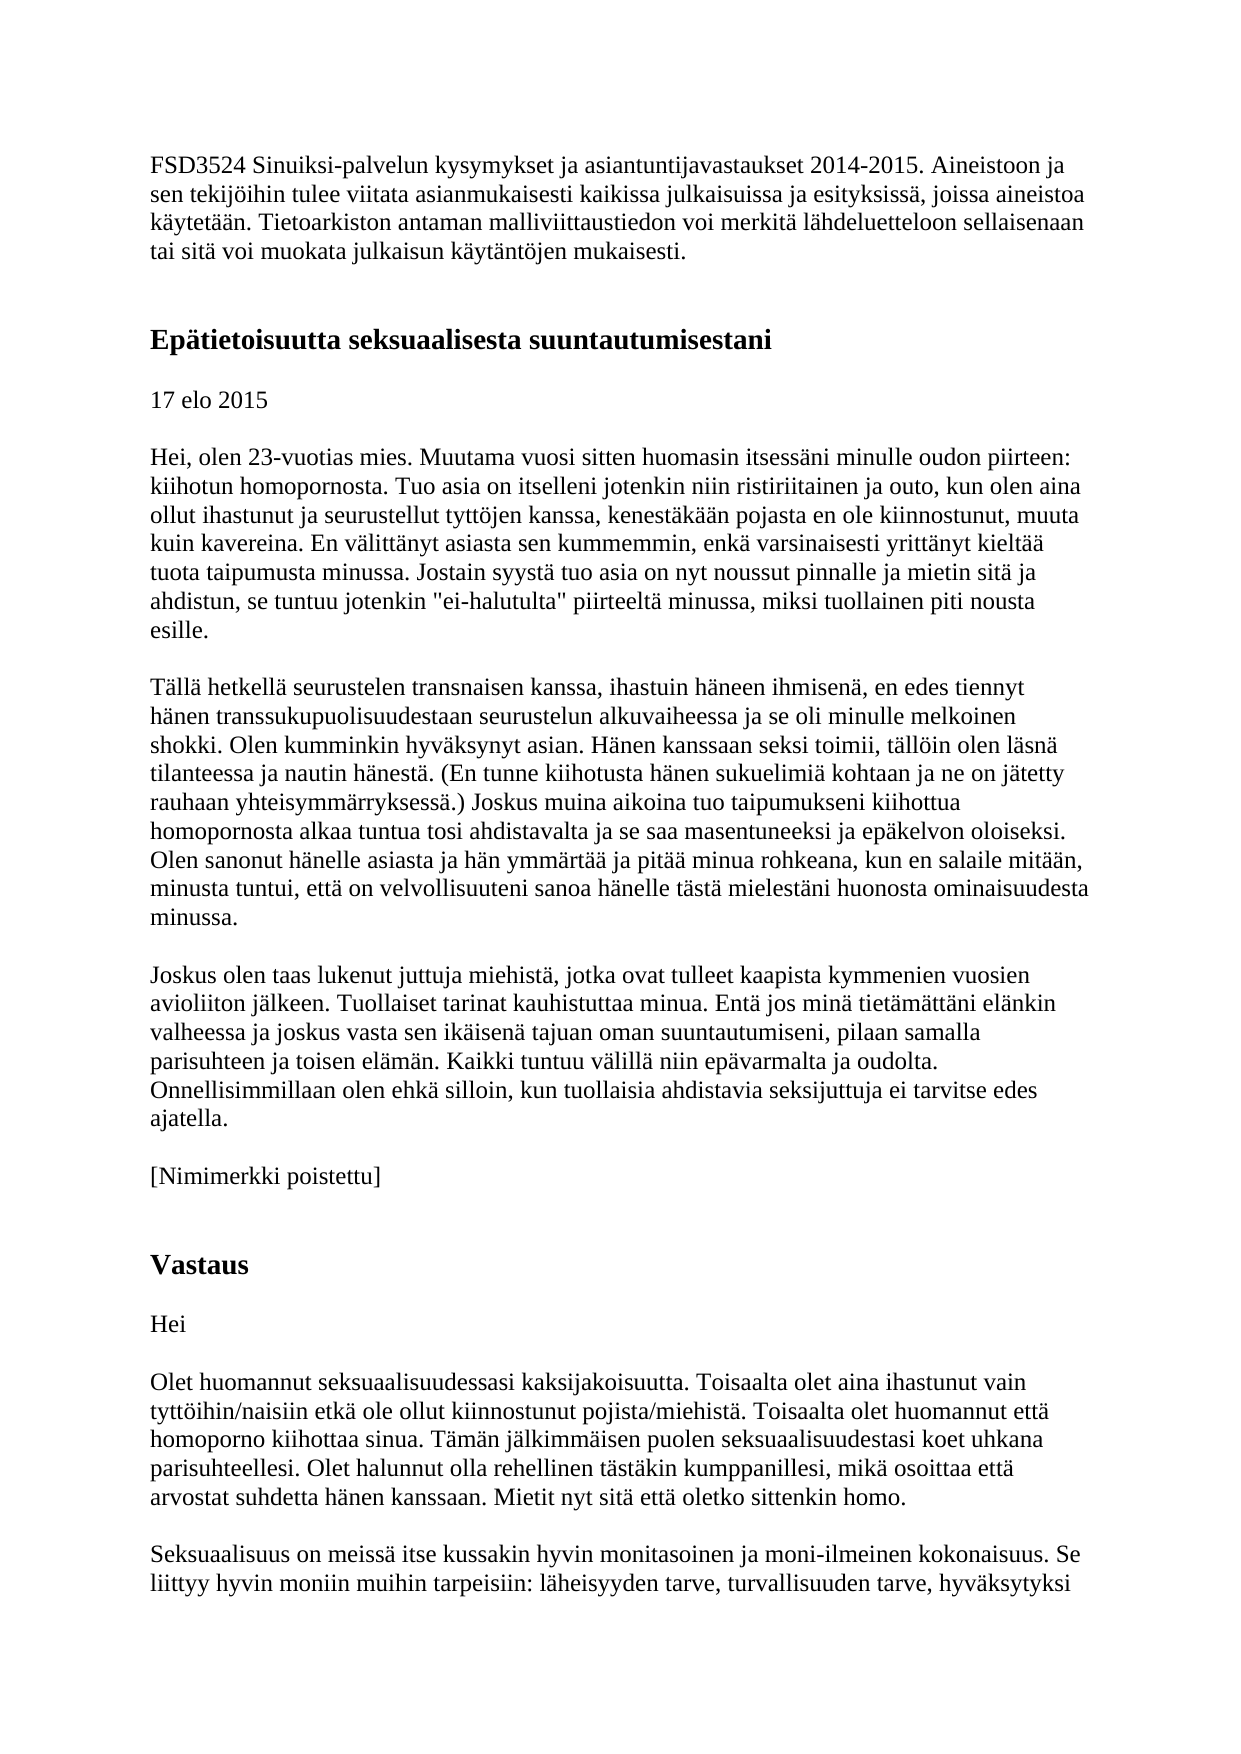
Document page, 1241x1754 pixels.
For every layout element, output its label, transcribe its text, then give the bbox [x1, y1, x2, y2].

text Vastaus [150, 1247, 1090, 1281]
text Epätietoisuutta seksuaalisesta suuntautumisestani [150, 322, 1090, 356]
text Hei Olet huomannut seksuaalisuudessasi kaksijakoisuutta. Toisaalta olet aina ihastunut vain tyttöihin/naisiin etkä ole ollut kiinnostunut pojista/miehistä. Toisaalta olet huomannut että homoporno kiihottaa sinua. Tämän jälkimmäisen puolen seksuaalisuudestasi koet uhkana parisuhteellesi. Olet halunnut olla rehellinen tästäkin kumppanillesi, mikä osoittaa että arvostat suhdetta hänen kanssaan. Mietit nyt sitä että oletko sittenkin homo. Seksuaalisuus on meissä itse kussakin hyvin monitasoinen ja moni-ilmeinen kokonaisuus. Se liittyy hyvin moniin muihin tarpeisiin: läheisyyden tarve, turvallisuuden tarve, hyväksytyksi [150, 1309, 1090, 1597]
text FSD3524 Sinuiksi-palvelun kysymykset ja asiantuntijavastaukset 2014-2015. Aineistoon ja sen tekijöihin tulee viitata asianmukaisesti kaikissa julkaisuissa ja esityksissä, joissa aineistoa käytetään. Tietoarkiston antaman malliviittaustiedon voi merkitä lähdeluetteloon sellaisenaan tai sitä voi muokata julkaisun käytäntöjen mukaisesti. [150, 150, 1090, 265]
text [Nimimerkki poistettu] [150, 1161, 1090, 1190]
text Hei, olen 23-vuotias mies. Muutama vuosi sitten huomasin itsessäni minulle oudon piirteen: kiihotun homopornosta. Tuo asia on itselleni jotenkin niin ristiriitainen ja outo, kun olen aina ollut ihastunut ja seurustellut tyttöjen kanssa, kenestäkään pojasta en ole kiinnostunut, muuta kuin kavereina. En välittänyt asiasta sen kummemmin, enkä varsinaisesti yrittänyt kieltää tuota taipumusta minussa. Jostain syystä tuo asia on nyt noussut pinnalle ja mietin sitä ja ahdistun, se tuntuu jotenkin "ei-halutulta" piirteeltä minussa, miksi tuollainen piti nousta esille. Tällä hetkellä seurustelen transnaisen kanssa, ihastuin häneen ihmisenä, en edes tiennyt hänen transsukupuolisuudestaan seurustelun alkuvaiheessa ja se oli minulle melkoinen shokki. Olen kumminkin hyväksynyt asian. Hänen kanssaan seksi toimii, tällöin olen läsnä tilanteessa ja nautin hänestä. (En tunne kiihotusta hänen sukuelimiä kohtaan ja ne on jätetty rauhaan yhteisymmärryksessä.) Joskus muina aikoina tuo taipumukseni kiihottua homopornosta alkaa tuntua tosi ahdistavalta ja se saa masentuneeksi ja epäkelvon oloiseksi. Olen sanonut hänelle asiasta ja hän ymmärtää ja pitää minua rohkeana, kun en salaile mitään, minusta tuntui, että on velvollisuuteni sanoa hänelle tästä mielestäni huonosta ominaisuudesta minussa. Joskus olen taas lukenut juttuja miehistä, jotka ovat tulleet kaapista kymmenien vuosien avioliiton jälkeen. Tuollaiset tarinat kauhistuttaa minua. Entä jos minä tietämättäni elänkin valheessa ja joskus vasta sen ikäisenä tajuan oman suuntautumiseni, pilaan samalla parisuhteen ja toisen elämän. Kaikki tuntuu välillä niin epävarmalta ja oudolta. Onnellisimmillaan olen ehkä silloin, kun tuollaisia ahdistavia seksijuttuja ei tarvitse edes ajatella. [150, 442, 1090, 1132]
text 17 elo 2015 [150, 385, 1090, 413]
